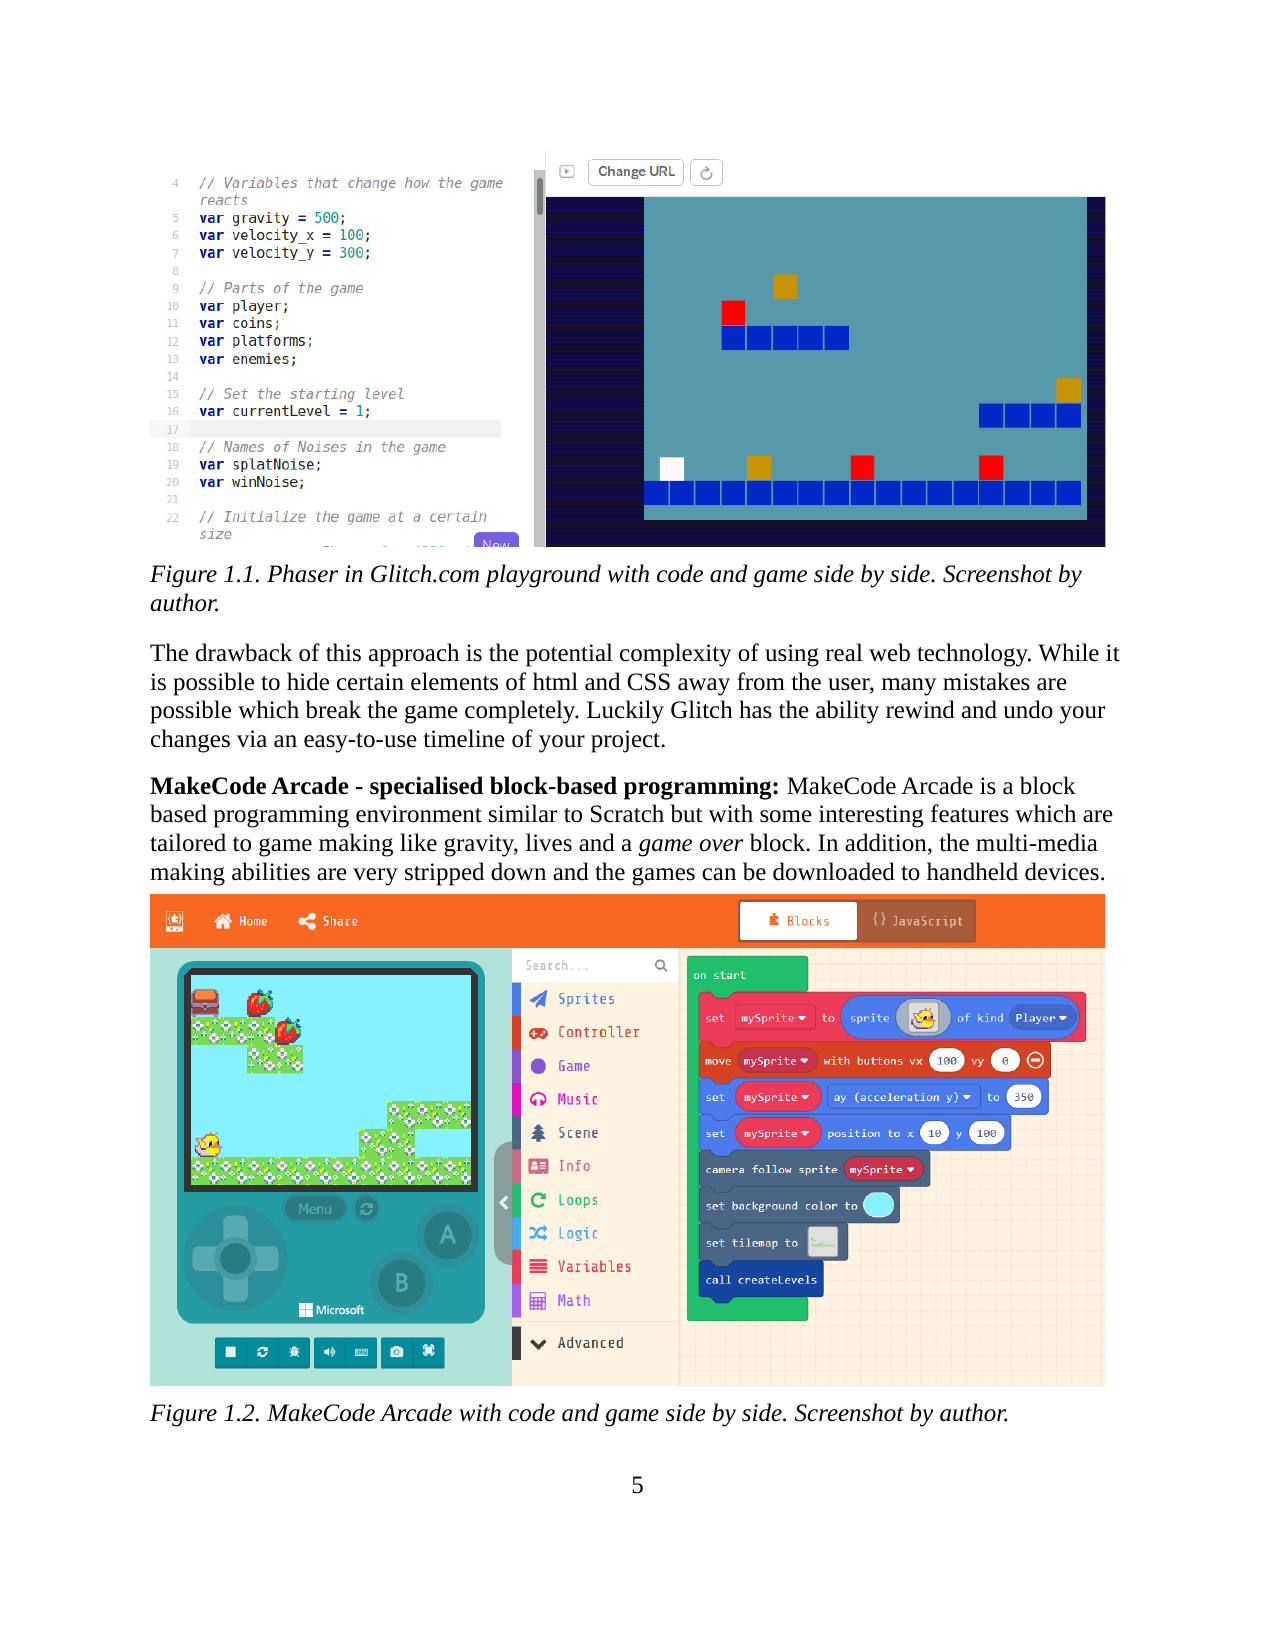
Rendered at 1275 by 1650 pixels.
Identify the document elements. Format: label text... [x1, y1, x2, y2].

text Figure 1.1. Phaser in Glitch.com playground with code and game side by side. Screenshot by author. [150, 559, 1125, 616]
picture [150, 894, 1106, 1386]
picture [150, 150, 1106, 547]
text Figure 1.2. MakeCode Arcade with code and game side by side. Screenshot by author. [150, 1398, 1125, 1427]
text The drawback of this approach is the potential complexity of using real web technology. While it is possible to hide certain elements of html and CSS away from the user, many mistakes are possible which break the game completely. Luckily Glitch has the ability rewind and undo your changes via an easy-to-use timeline of your project. [150, 638, 1125, 753]
text MakeCode Arcade - specialised block-based programming: MakeCode Arcade is a block based programming environment similar to Scratch but with some interesting features which are tailored to game making like gravity, lives and a game over block. In addition, the multi-media making abilities are very stripped down and the games can be downloaded to handheld devices. [150, 771, 1125, 886]
